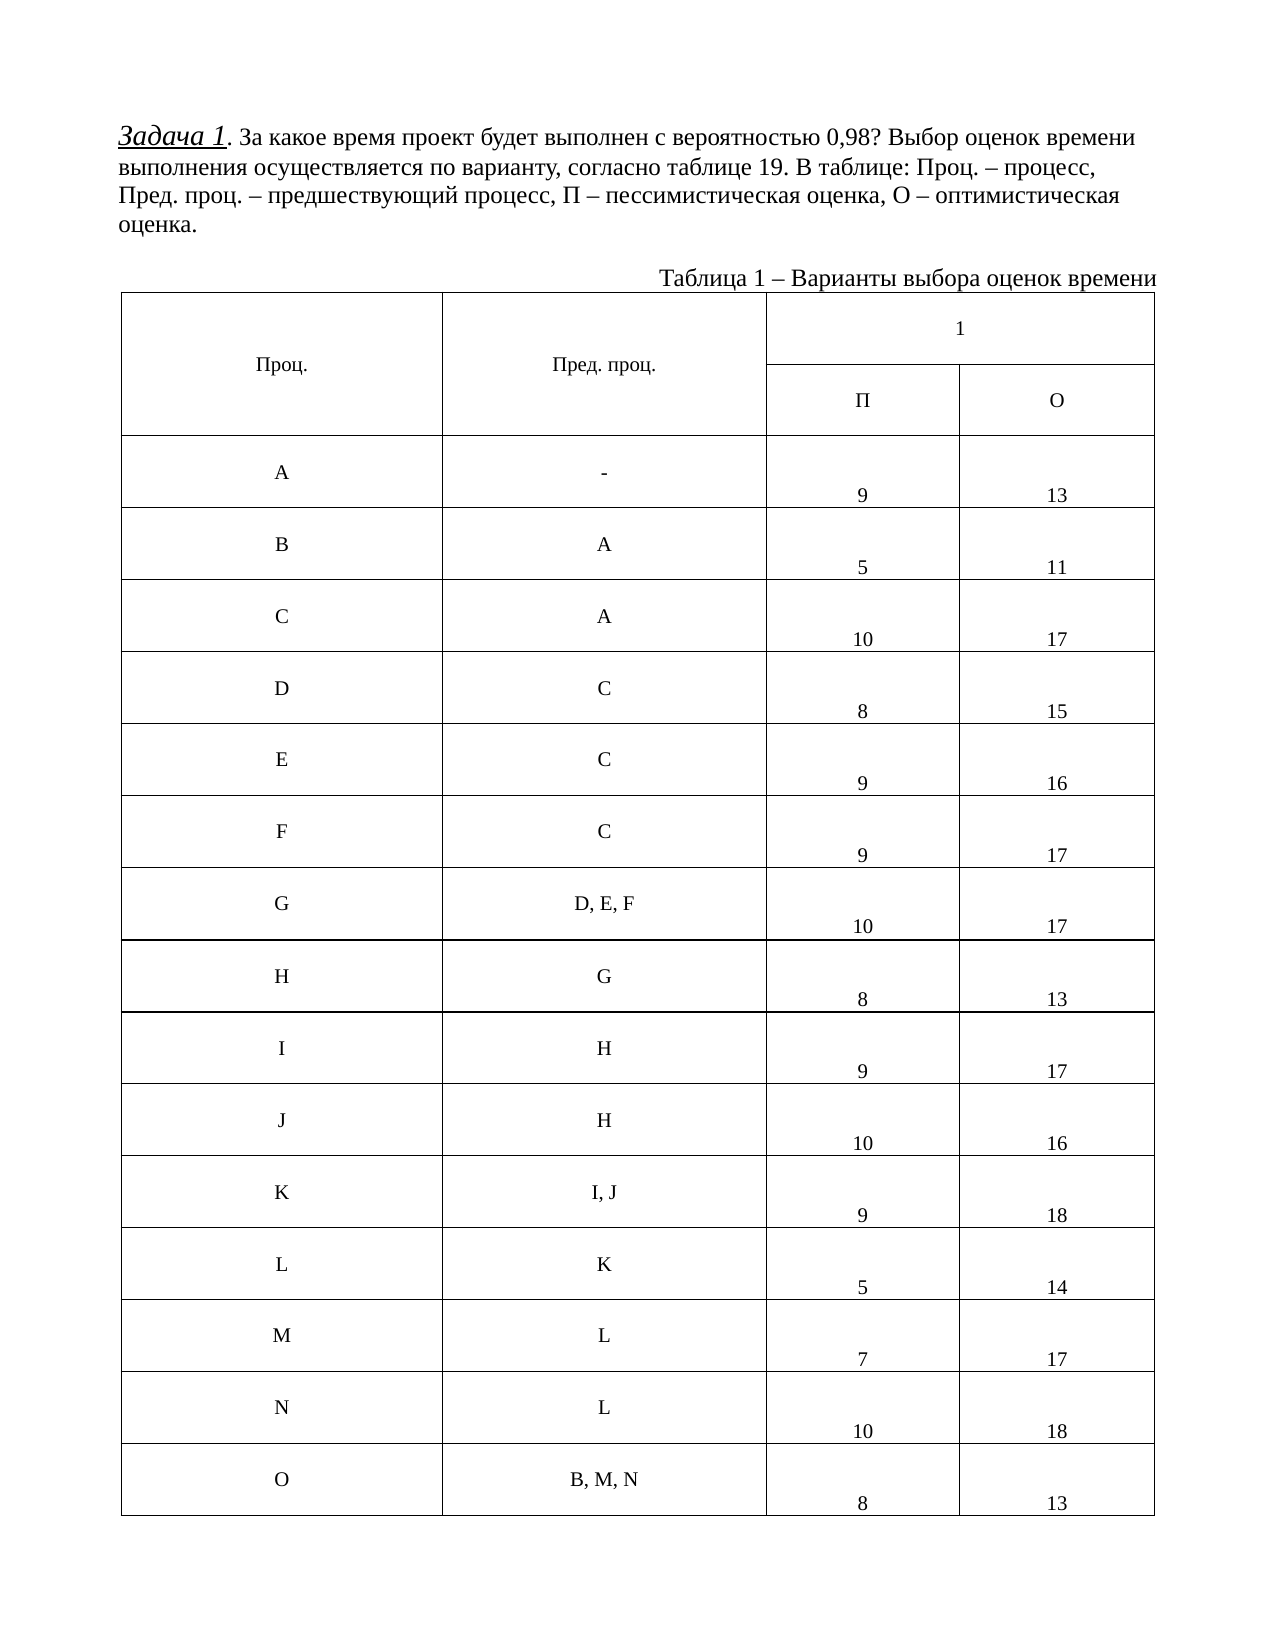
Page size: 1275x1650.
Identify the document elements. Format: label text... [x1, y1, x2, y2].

table_cell 9 [767, 724, 959, 795]
table_cell L [443, 1300, 766, 1371]
table_cell 16 [960, 724, 1154, 795]
table_cell 10 [767, 1084, 959, 1155]
table_header Проц. [122, 293, 442, 435]
table_header 8 [767, 941, 959, 1011]
table_header 1 [767, 293, 1154, 363]
table_cell C [443, 724, 766, 795]
table_cell 10 [767, 1372, 959, 1443]
table_cell О [960, 365, 1154, 435]
table_cell H [443, 1084, 766, 1155]
table_cell 9 [767, 436, 959, 507]
table_cell 17 [960, 796, 1154, 867]
table_cell 10 [767, 868, 959, 938]
table_cell B [122, 508, 442, 579]
table_cell 9 [767, 796, 959, 867]
table_cell 7 [767, 1300, 959, 1371]
table_cell G [122, 868, 442, 938]
table_cell C [443, 652, 766, 723]
table_cell I, J [443, 1156, 766, 1227]
table_cell 13 [960, 436, 1154, 507]
table_cell 5 [767, 1228, 959, 1299]
table_cell L [122, 1228, 442, 1299]
text Задача 1. За какое время проект будет выполнен с вероятностью 0,98? Выбор оценок времени выполнения осуществляется по варианту, согласно таблице 19. В таблице: Проц. – процесс, Пред. проц. – предшествующий процесс, П – пессимистическая оценка, О – оптимистическая оценка. [118, 118, 1157, 238]
table_cell 16 [960, 1084, 1154, 1155]
table_cell 17 [960, 580, 1154, 651]
table_header H [122, 941, 442, 1011]
table_cell П [767, 365, 959, 435]
table_cell 9 [767, 1013, 959, 1083]
table_cell C [443, 796, 766, 867]
table_cell A [443, 508, 766, 579]
table_cell 17 [960, 868, 1154, 938]
table_cell 15 [960, 652, 1154, 723]
table_cell C [122, 580, 442, 651]
table_cell K [122, 1156, 442, 1227]
table_cell 9 [767, 1156, 959, 1227]
table_cell 8 [767, 1444, 959, 1514]
table_cell 5 [767, 508, 959, 579]
table_cell 17 [960, 1013, 1154, 1083]
table_cell D, E, F [443, 868, 766, 938]
table_cell A [122, 436, 442, 507]
table_cell H [443, 1013, 766, 1083]
table_cell 10 [767, 580, 959, 651]
text Таблица 1 – Варианты выбора оценок времени [118, 263, 1157, 292]
table_cell F [122, 796, 442, 867]
table_cell J [122, 1084, 442, 1155]
table_cell - [443, 436, 766, 507]
table_cell D [122, 652, 442, 723]
table_cell 17 [960, 1300, 1154, 1371]
table_cell 13 [960, 1444, 1154, 1514]
table_cell 8 [767, 652, 959, 723]
table_cell A [443, 580, 766, 651]
table_cell 11 [960, 508, 1154, 579]
table_cell M [122, 1300, 442, 1371]
table_cell 18 [960, 1372, 1154, 1443]
table_cell B, M, N [443, 1444, 766, 1514]
table_header 13 [960, 941, 1154, 1011]
table_cell O [122, 1444, 442, 1514]
table_cell L [443, 1372, 766, 1443]
table_cell E [122, 724, 442, 795]
table_cell K [443, 1228, 766, 1299]
table_header G [443, 941, 766, 1011]
table_cell 18 [960, 1156, 1154, 1227]
table_cell I [122, 1013, 442, 1083]
table_cell N [122, 1372, 442, 1443]
table_cell 14 [960, 1228, 1154, 1299]
table_header Пред. проц. [443, 293, 766, 435]
